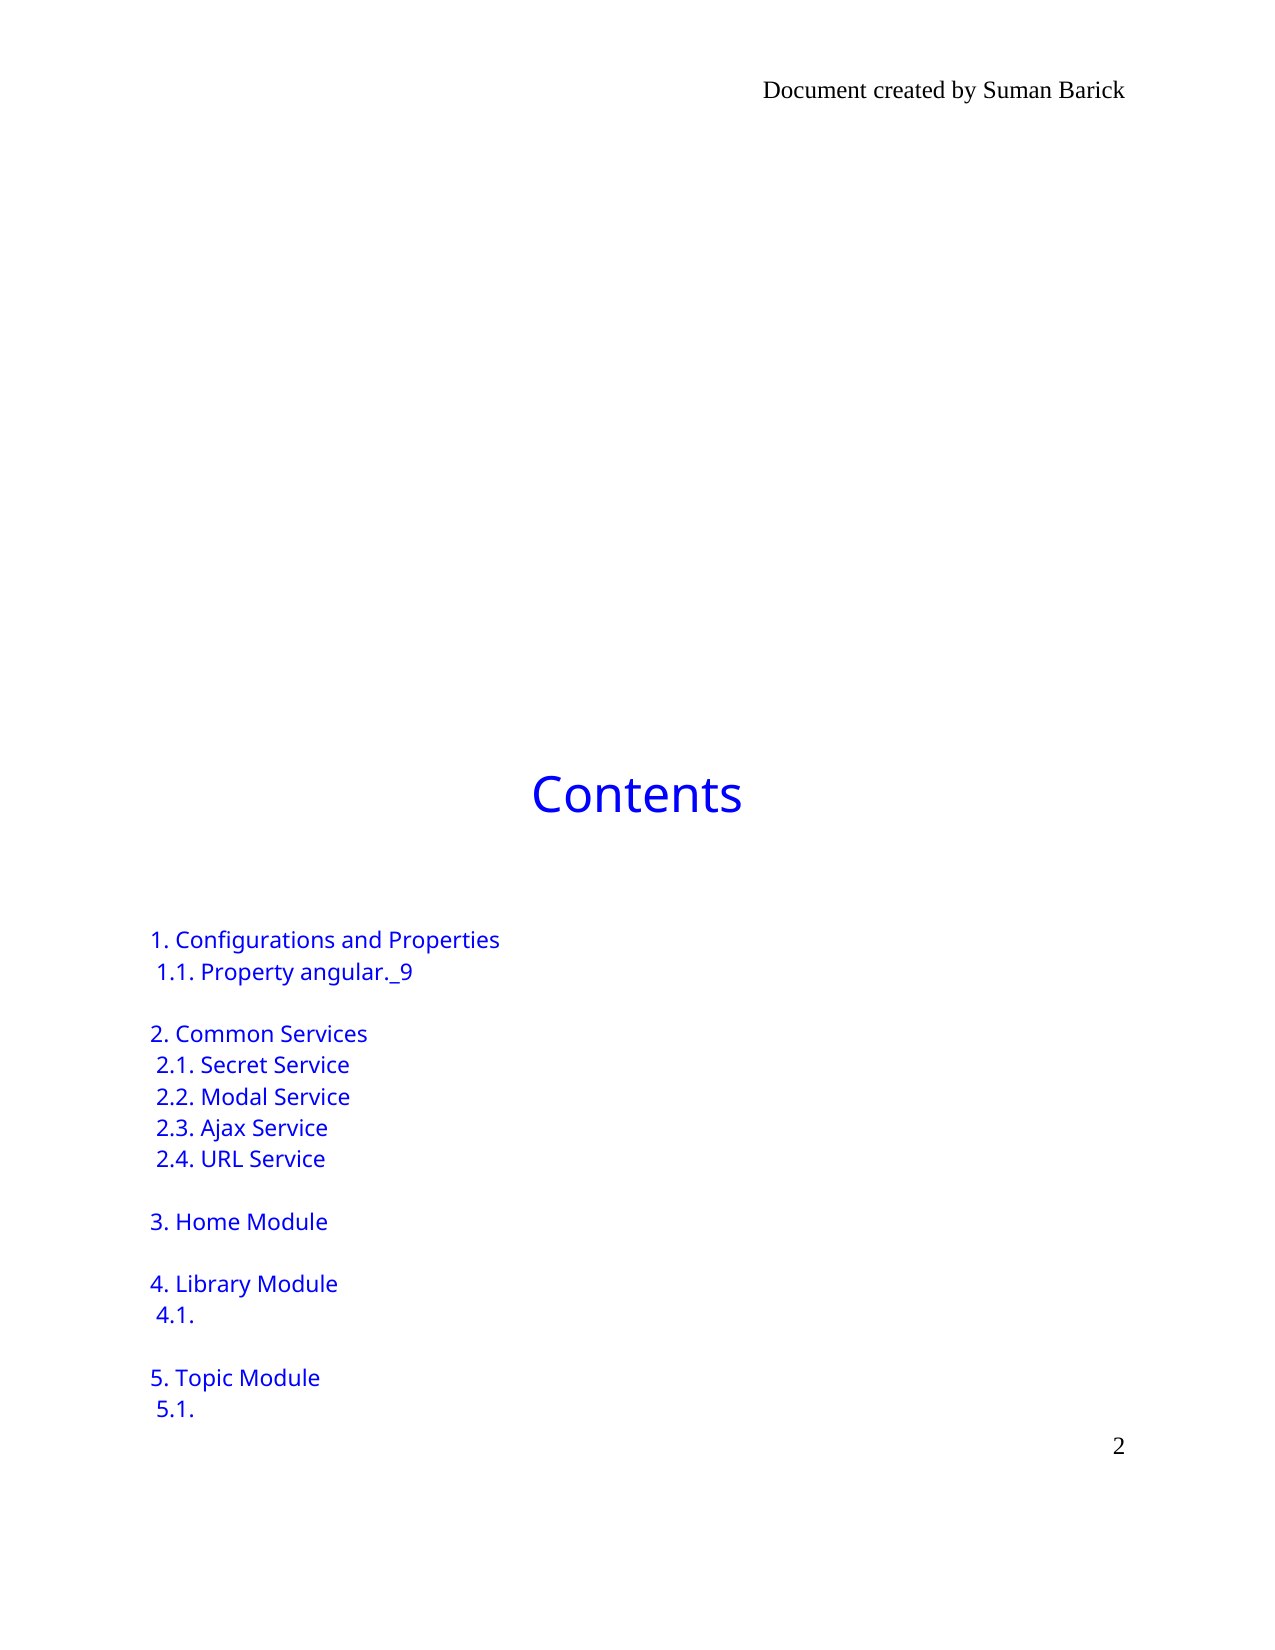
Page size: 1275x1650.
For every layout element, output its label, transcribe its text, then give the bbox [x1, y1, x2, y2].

text 5.1. [150, 1393, 1125, 1424]
text Contents [150, 759, 1125, 827]
text 3. Home Module [150, 1206, 1125, 1237]
text 2. Common Services [150, 1018, 1125, 1049]
text 2.1. Secret Service [150, 1049, 1125, 1081]
text 1.1. Property angular._9 [150, 956, 1125, 987]
text 4.1. [150, 1299, 1125, 1331]
text 2.4. URL Service [150, 1143, 1125, 1174]
text 1. Configurations and Properties [150, 924, 1125, 956]
text 2.2. Modal Service [150, 1081, 1125, 1112]
text 4. Library Module [150, 1268, 1125, 1299]
text 5. Topic Module [150, 1362, 1125, 1393]
text 2.3. Ajax Service [150, 1112, 1125, 1143]
